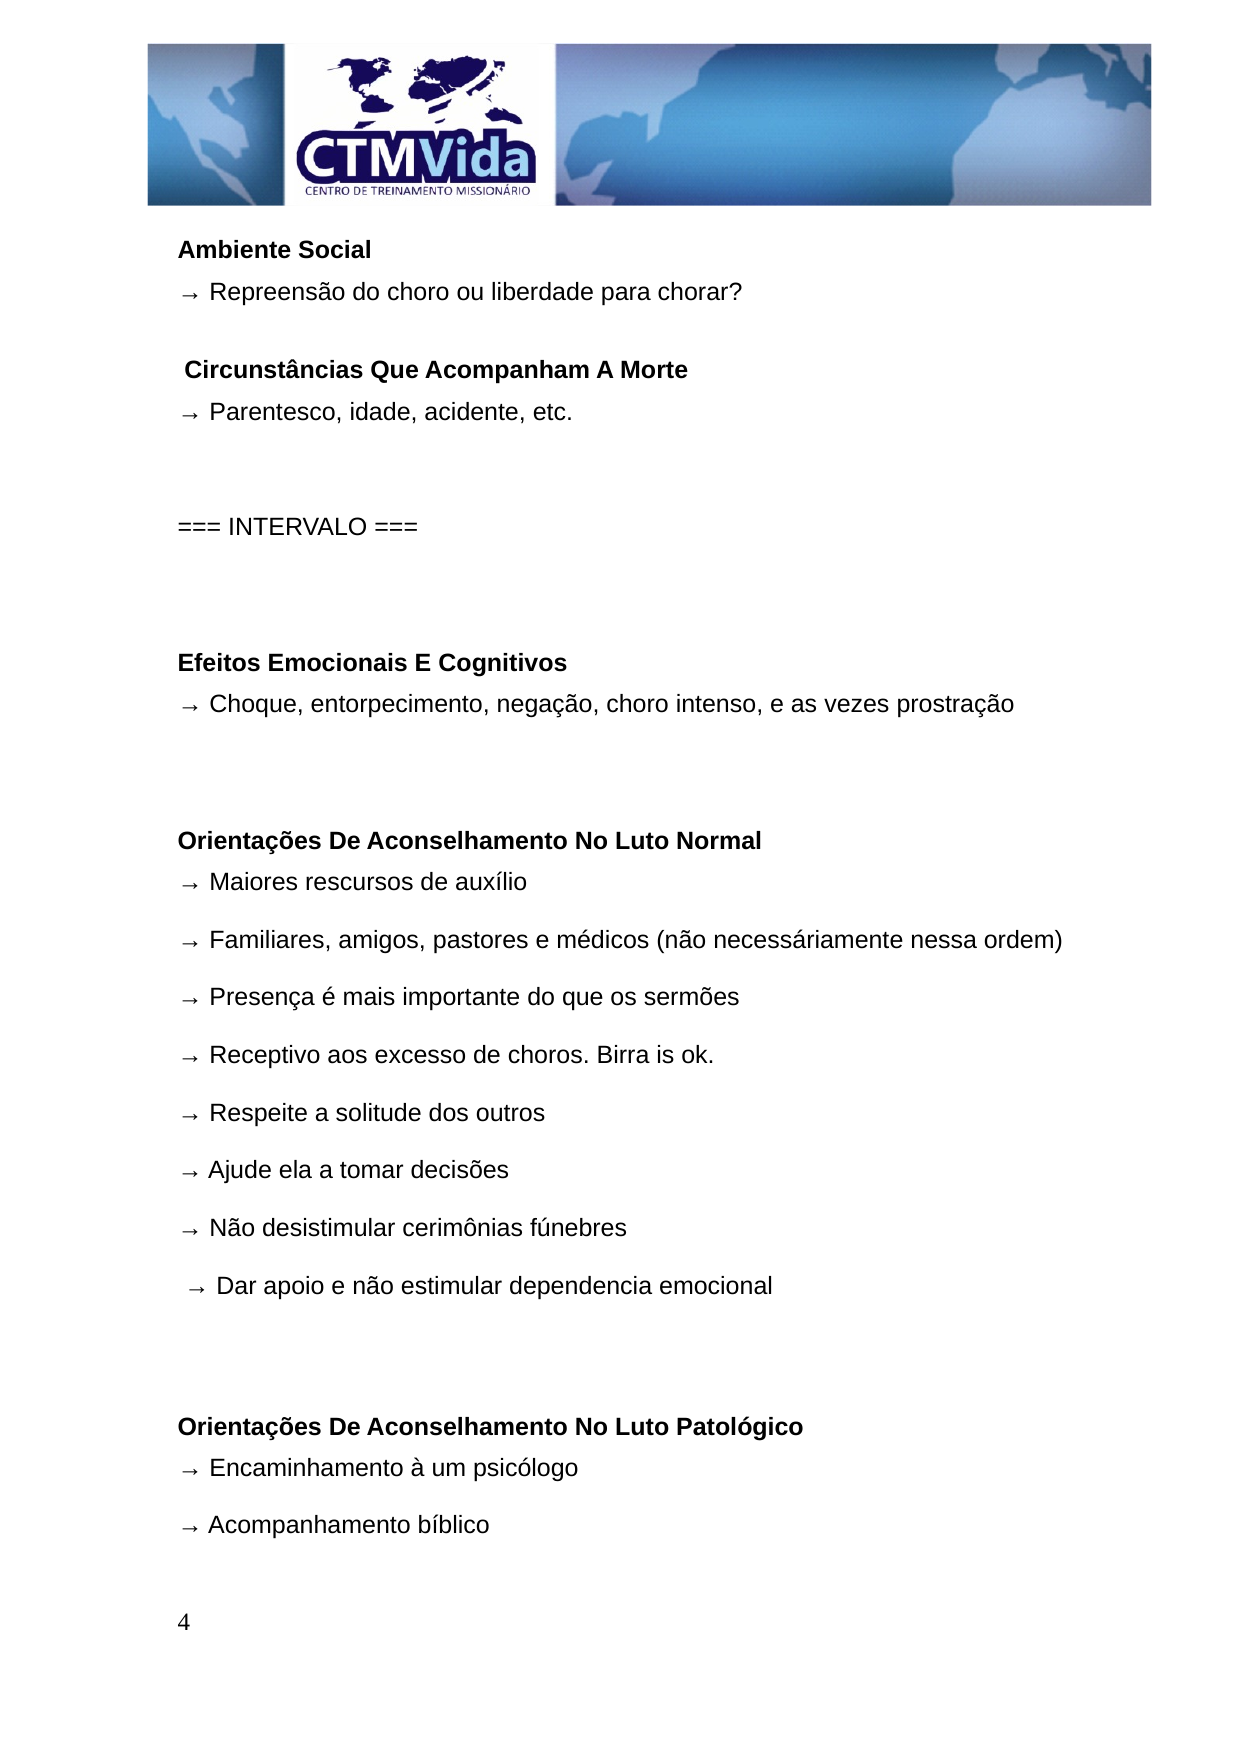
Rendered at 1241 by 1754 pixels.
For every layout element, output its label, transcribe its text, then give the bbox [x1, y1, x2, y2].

text === INTERVALO === [177, 512, 1122, 541]
text → Encaminhamento à um psicólogo [177, 1453, 1122, 1481]
text → Parentesco, idade, acidente, etc. [177, 396, 1122, 425]
subtitle Efeitos emocionais e cognitivos [177, 648, 1122, 677]
subtitle Ambiente social [177, 235, 1122, 264]
subtitle Orientações de aconselhamento no luto patológico [177, 1411, 1122, 1440]
text → Choque, entorpecimento, negação, choro intenso, e as vezes prostração [177, 689, 1122, 718]
text → Familiares, amigos, pastores e médicos (não necessáriamente nessa ordem) [177, 924, 1122, 953]
picture [147, 43, 1152, 206]
text → Dar apoio e não estimular dependencia emocional [177, 1271, 1122, 1299]
subtitle Circunstâncias que acompanham a morte [177, 355, 1122, 384]
text → Não desistimular cerimônias fúnebres [177, 1213, 1122, 1242]
subtitle Orientações de aconselhamento no luto normal [177, 826, 1122, 854]
text → Ajude ela a tomar decisões [177, 1155, 1122, 1184]
text → Presença é mais importante do que os sermões [177, 982, 1122, 1011]
text → Maiores rescursos de auxílio [177, 867, 1122, 896]
text → Respeite a solitude dos outros [177, 1098, 1122, 1126]
text → Receptivo aos excesso de choros. Birra is ok. [177, 1040, 1122, 1069]
text → Acompanhamento bíblico [177, 1510, 1122, 1539]
text → Repreensão do choro ou liberdade para chorar? [177, 277, 1122, 305]
